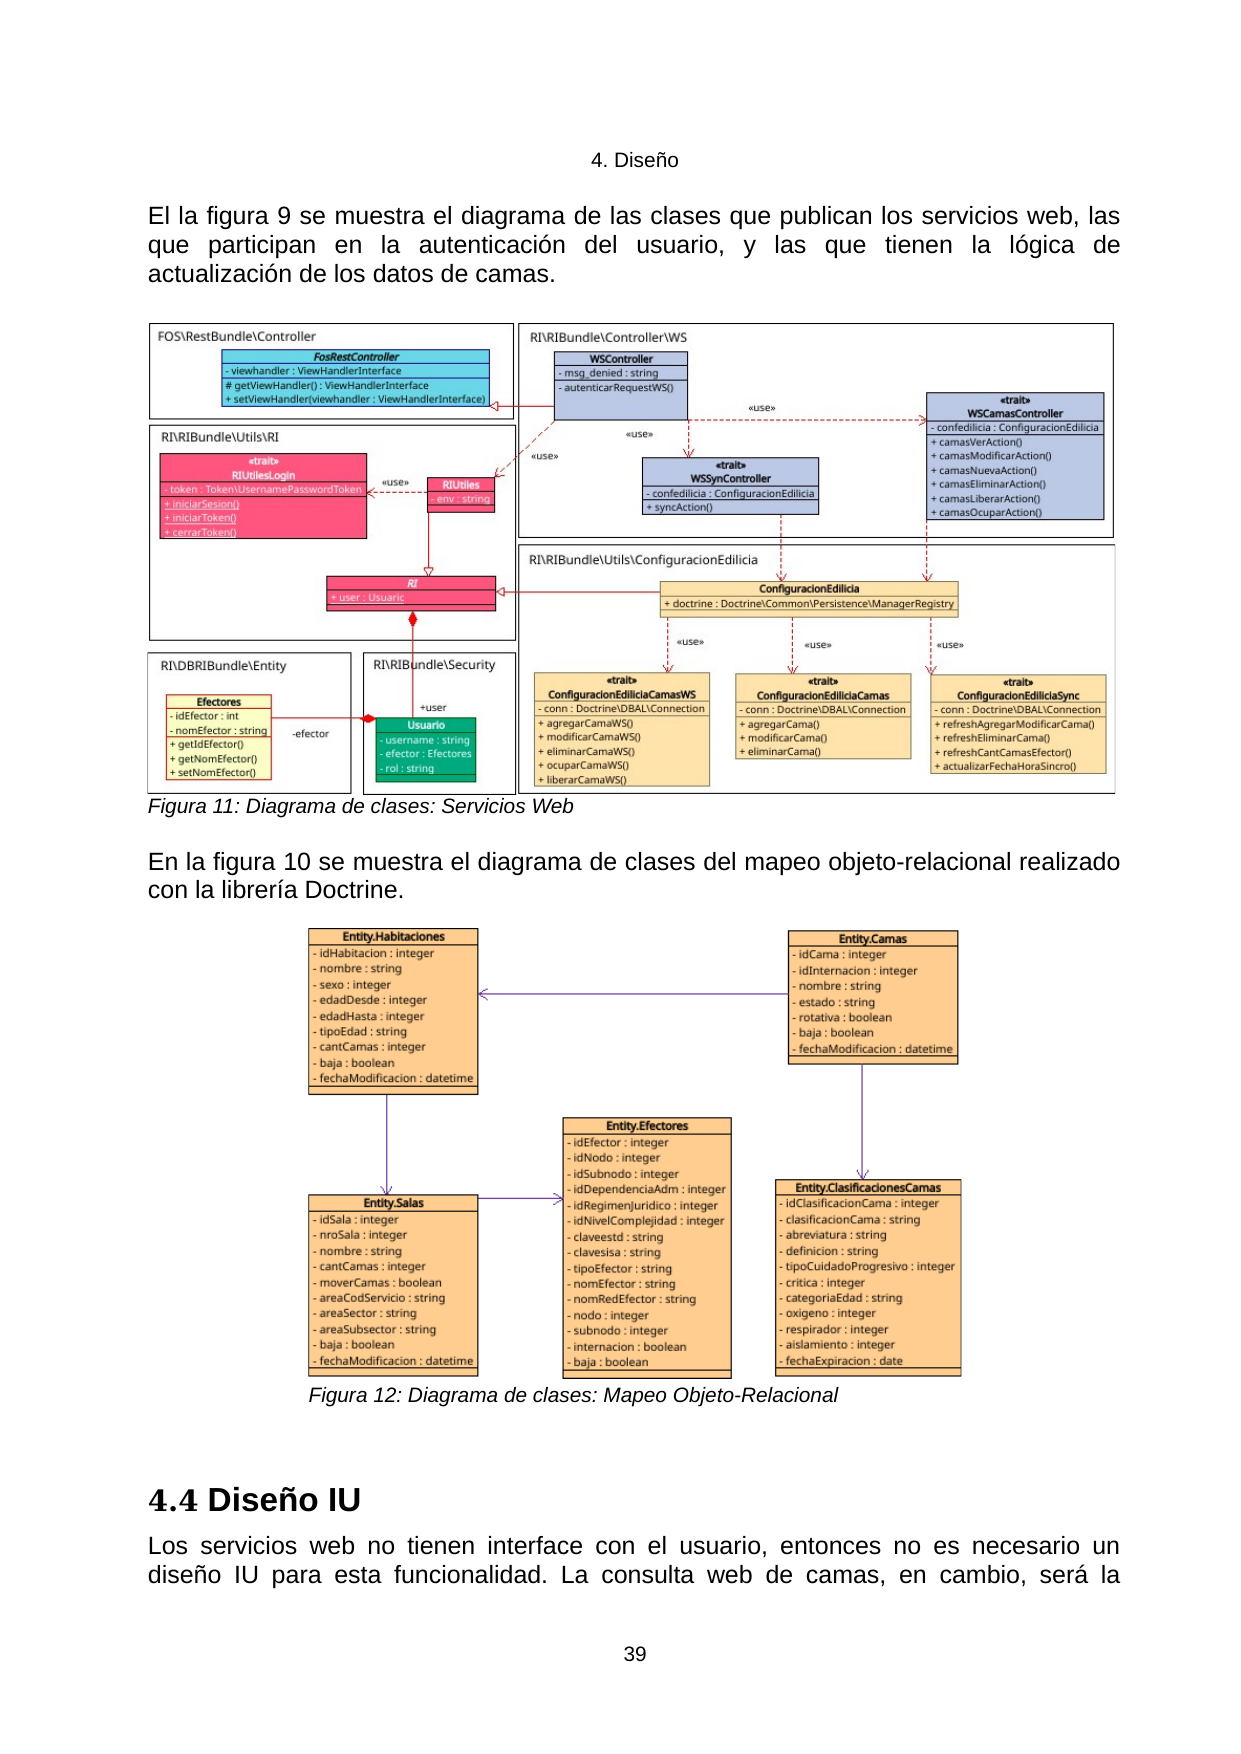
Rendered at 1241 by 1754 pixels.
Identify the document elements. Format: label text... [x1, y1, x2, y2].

text Los servicios web no tienen interface con el usuario, entonces no es necesario un diseño IU para esta funcionalidad. La consulta web de camas, en cambio, será la [148, 1531, 1122, 1588]
text [148, 287, 1122, 312]
text El la figura 9 se muestra el diagrama de las clases que publican los servicios web, las que participan en la autenticación del usuario, y las que tienen la lógica de actualización de los datos de camas. [148, 201, 1122, 287]
text En la figura 10 se muestra el diagrama de clases del mapeo objeto-relacional realizado con la librería Doctrine. [148, 818, 1122, 904]
picture [147, 323, 1116, 795]
text Figura 11: Diagrama de clases: Servicios Web [148, 312, 1122, 818]
text Figura 12: Diagrama de clases: Mapeo Objeto-Relacional [308, 1379, 961, 1407]
subtitle 4.4 Diseño IU [148, 1480, 1122, 1518]
picture [308, 928, 962, 1379]
